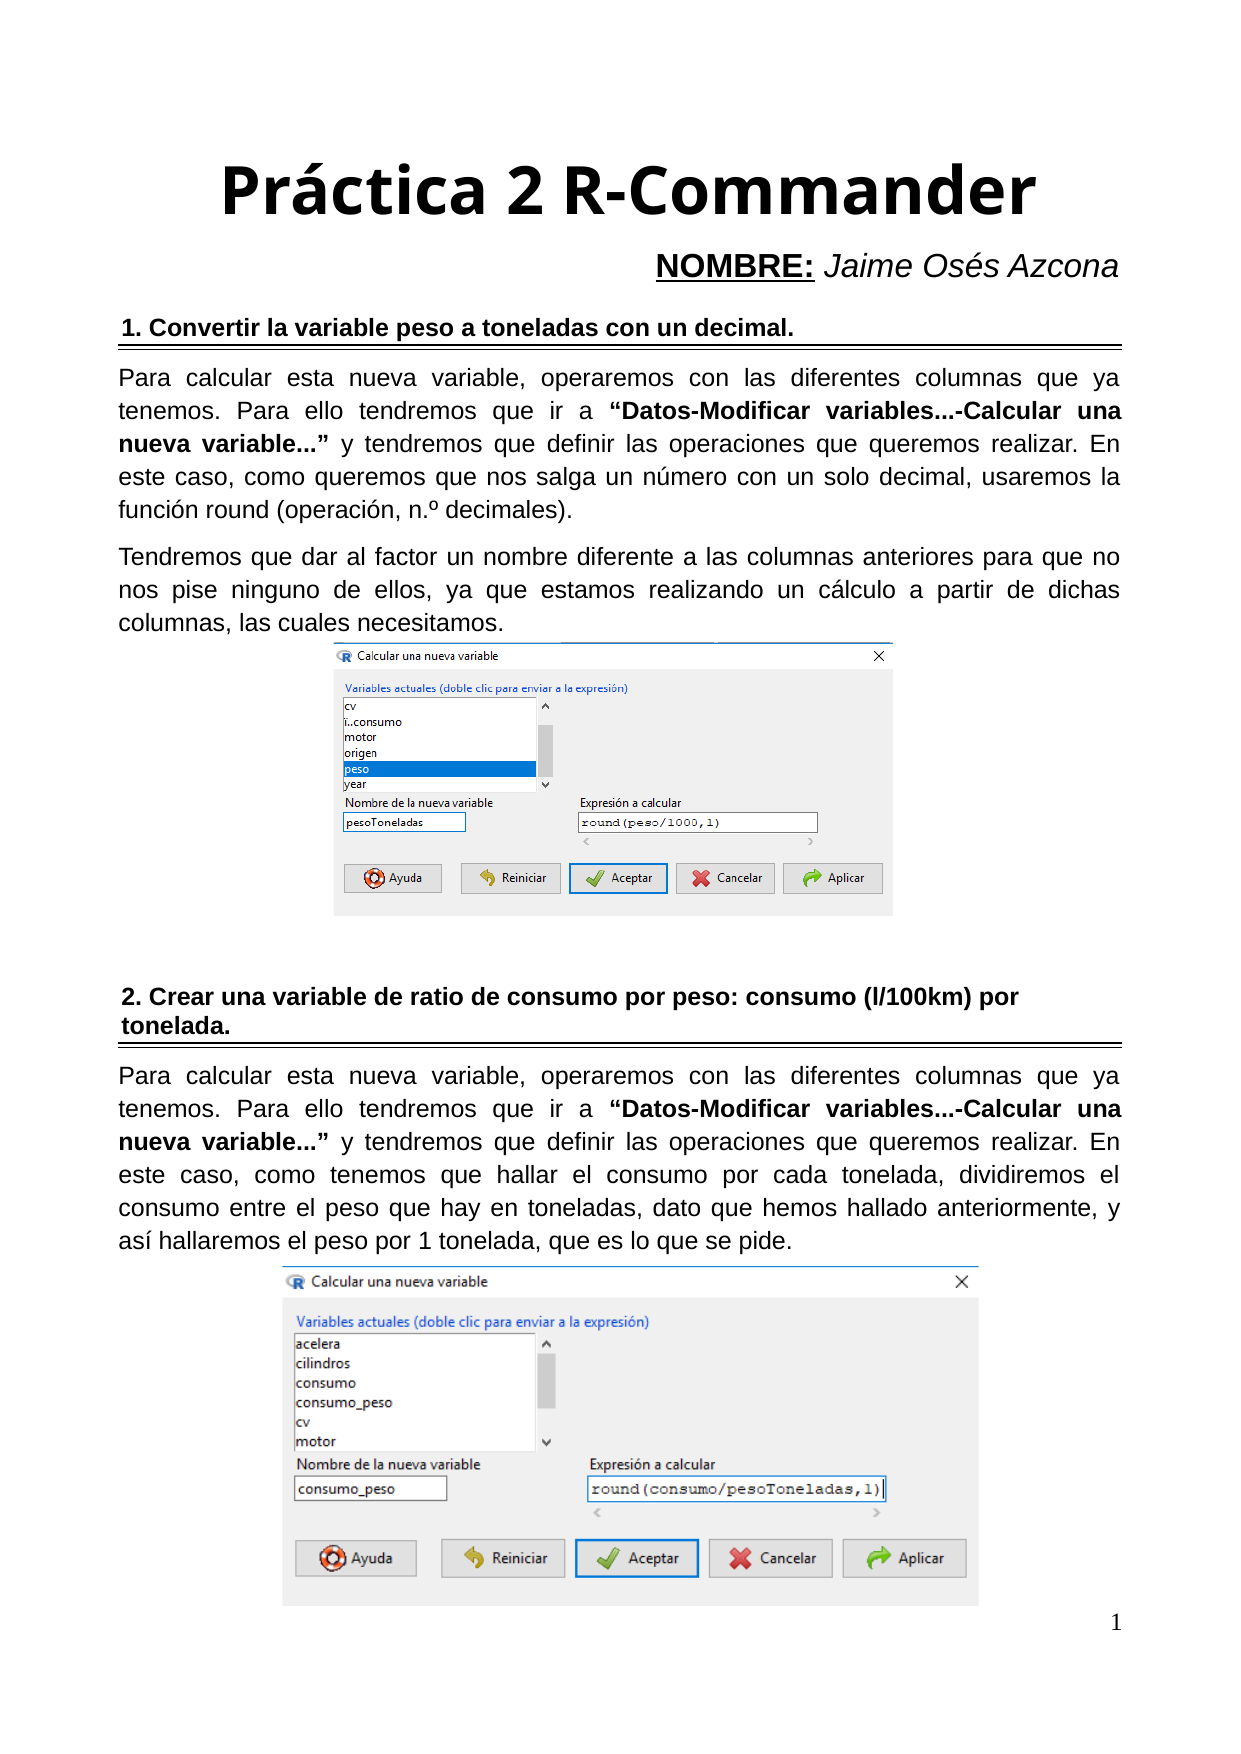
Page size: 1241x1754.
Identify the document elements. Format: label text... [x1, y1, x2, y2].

picture [282, 1266, 979, 1606]
subtitle 2. Crear una variable de ratio de consumo por peso: consumo (l/100km) por tonelada. [118, 979, 1122, 1042]
picture [333, 642, 893, 916]
text Para calcular esta nueva variable, operaremos con las diferentes columnas que ya tenemos. Para ello tendremos que ir a “Datos-Modificar variables...-Calcular una nueva variable...” y tendremos que definir las operaciones que queremos realizar. En este caso, como tenemos que hallar el consumo por cada tonelada, dividiremos el consumo entre el peso que hay en toneladas, dato que hemos hallado anteriormente, y así hallaremos el peso por 1 tonelada, que es lo que se pide. [118, 1061, 1122, 1254]
title Práctica 2 R-Commander [118, 143, 1122, 234]
subtitle 1. Convertir la variable peso a toneladas con un decimal. [118, 310, 1122, 344]
text Para calcular esta nueva variable, operaremos con las diferentes columnas que ya tenemos. Para ello tendremos que ir a “Datos-Modificar variables...-Calcular una nueva variable...” y tendremos que definir las operaciones que queremos realizar. En este caso, como queremos que nos salga un número con un solo decimal, usaremos la función round (operación, n.º decimales). [118, 363, 1122, 523]
text NOMBRE: Jaime Osés Azcona [118, 246, 1122, 285]
text Tendremos que dar al factor un nombre diferente a las columnas anteriores para que no nos pise ninguno de ellos, ya que estamos realizando un cálculo a partir de dichas columnas, las cuales necesitamos. [118, 542, 1122, 637]
